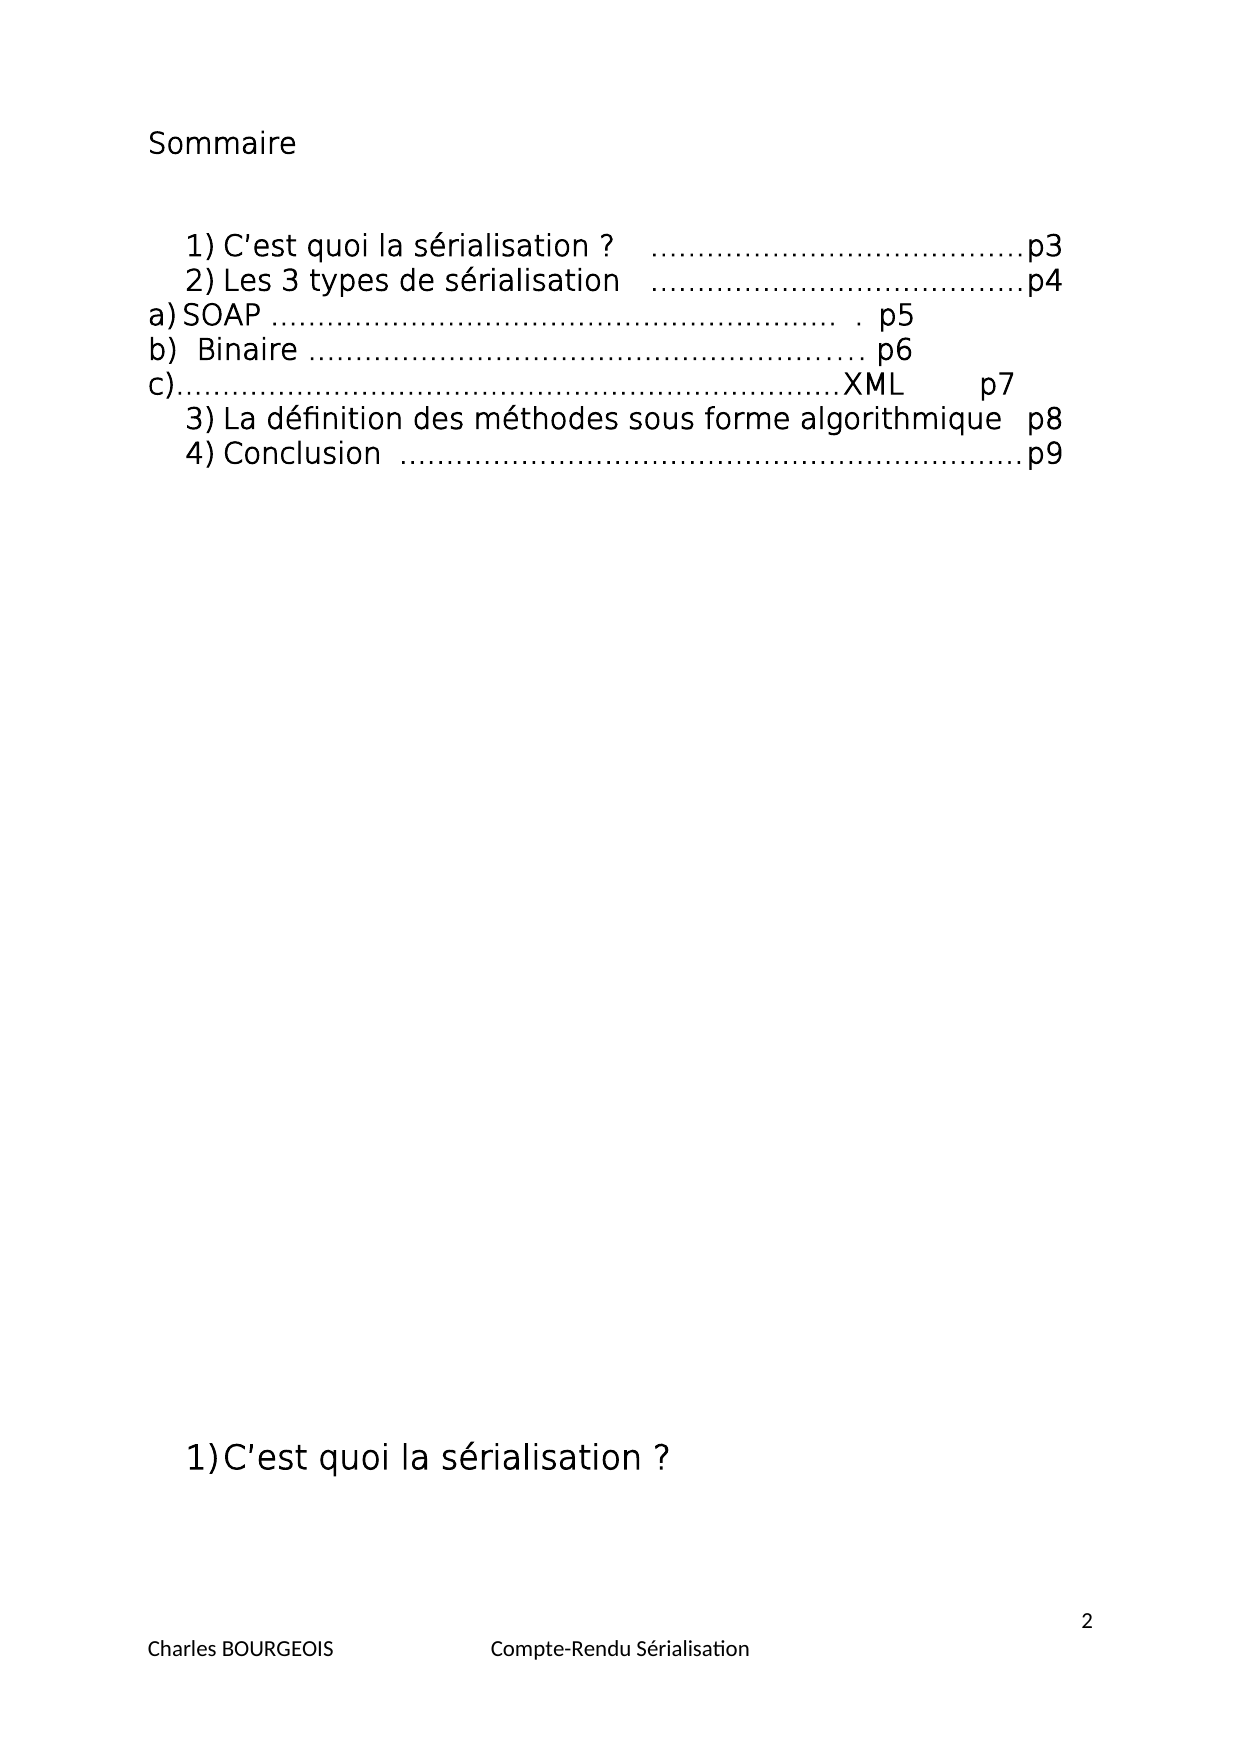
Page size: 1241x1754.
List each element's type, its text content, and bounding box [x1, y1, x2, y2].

list Binaire p6 [148, 332, 1107, 366]
list C’est quoi la sérialisation ? [185, 1438, 1092, 1477]
text Sommaire [148, 126, 1092, 160]
list Les 3 types de sérialisation p4 [185, 263, 1092, 297]
list SOAP p5 [148, 298, 1093, 332]
list La définition des méthodes sous forme algorithmique p8 [185, 402, 1092, 436]
list Conclusion p9 [185, 436, 1092, 470]
list C’est quoi la sérialisation ? p3 [185, 229, 1092, 263]
list XML p7 [148, 367, 1240, 401]
